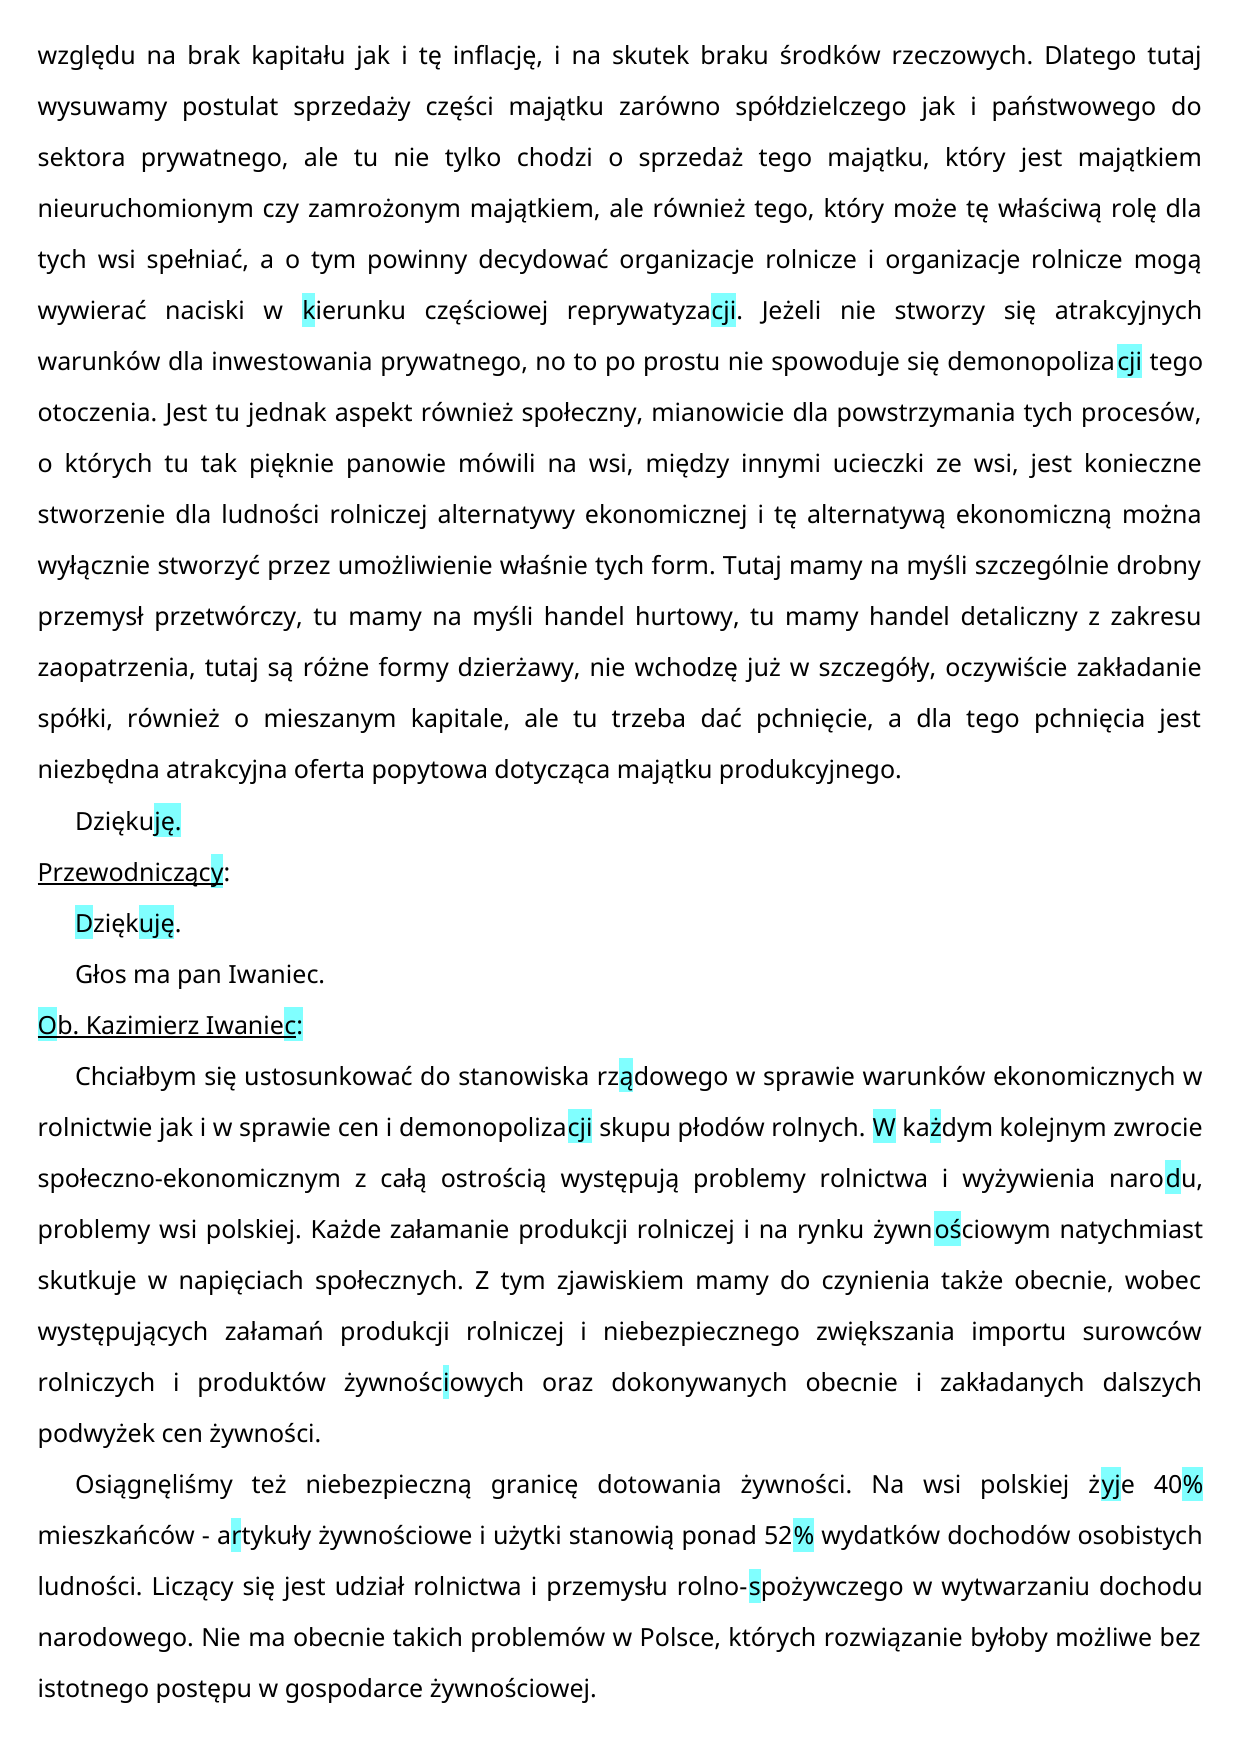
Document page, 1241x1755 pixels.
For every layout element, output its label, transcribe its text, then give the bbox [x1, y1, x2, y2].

text Chciałbym się ustosunkować do stanowiska rządowego w sprawie warunków ekonomicznych w rolnictwie jak i w sprawie cen i demonopolizacji skupu płodów rolnych. W każdym kolejnym zwrocie społeczno-ekonomicznym z całą ostrością występują problemy rolnictwa i wyżywienia narodu, problemy wsi polskiej. Każde załamanie produkcji rolniczej i na rynku żywnościowym natychmiast skutkuje w napięciach społecznych. Z tym zjawiskiem mamy do czynienia także obecnie, wobec występujących załamań produkcji rolniczej i niebezpiecznego zwiększania importu surowców rolniczych i produktów żywnościowych oraz dokonywanych obecnie i zakładanych dalszych podwyżek cen żywności. [37, 1058, 1203, 1450]
text względu na brak kapitału jak i tę inflację, i na skutek braku środków rzeczowych. Dlatego tutaj wysuwamy postulat sprzedaży części majątku zarówno spółdzielczego jak i państwowego do sektora prywatnego, ale tu nie tylko chodzi o sprzedaż tego majątku, który jest majątkiem nieuruchomionym czy zamrożonym majątkiem, ale również tego, który może tę właściwą rolę dla tych wsi spełniać, a o tym powinny decydować organizacje rolnicze i organizacje rolnicze mogą wywierać naciski w kierunku częściowej reprywatyzacji. Jeżeli nie stworzy się atrakcyjnych warunków dla inwestowania prywatnego, no to po prostu nie spowoduje się demonopolizacji tego otoczenia. Jest tu jednak aspekt również społeczny, mianowicie dla powstrzymania tych procesów, o których tu tak pięknie panowie mówili na wsi, między innymi ucieczki ze wsi, jest konieczne stworzenie dla ludności rolniczej alternatywy ekonomicznej i tę alternatywą ekonomiczną można wyłącznie stworzyć przez umożliwienie właśnie tych form. Tutaj mamy na myśli szczególnie drobny przemysł przetwórczy, tu mamy na myśli handel hurtowy, tu mamy handel detaliczny z zakresu zaopatrzenia, tutaj są różne formy dzierżawy, nie wchodzę już w szczegóły, oczywiście zakładanie spółki, również o mieszanym kapitale, ale tu trzeba dać pchnięcie, a dla tego pchnięcia jest niezbędna atrakcyjna oferta popytowa dotycząca majątku produkcyjnego. [37, 37, 1203, 786]
text Dziękuję. [37, 905, 1203, 939]
text Głos ma pan Iwaniec. [37, 956, 1203, 990]
text Dziękuję. [37, 803, 1203, 837]
text Osiągnęliśmy też niebezpieczną granicę dotowania żywności. Na wsi polskiej żyje 40% mieszkańców - artykuły żywnościowe i użytki stanowią ponad 52% wydatków dochodów osobistych ludności. Liczący się jest udział rolnictwa i przemysłu rolno-spożywczego w wytwarzaniu dochodu narodowego. Nie ma obecnie takich problemów w Polsce, których rozwiązanie byłoby możliwe bez istotnego postępu w gospodarce żywnościowej. [37, 1467, 1203, 1705]
text Przewodniczący: [37, 854, 1203, 888]
text Ob. Kazimierz Iwaniec: [37, 1007, 1203, 1041]
